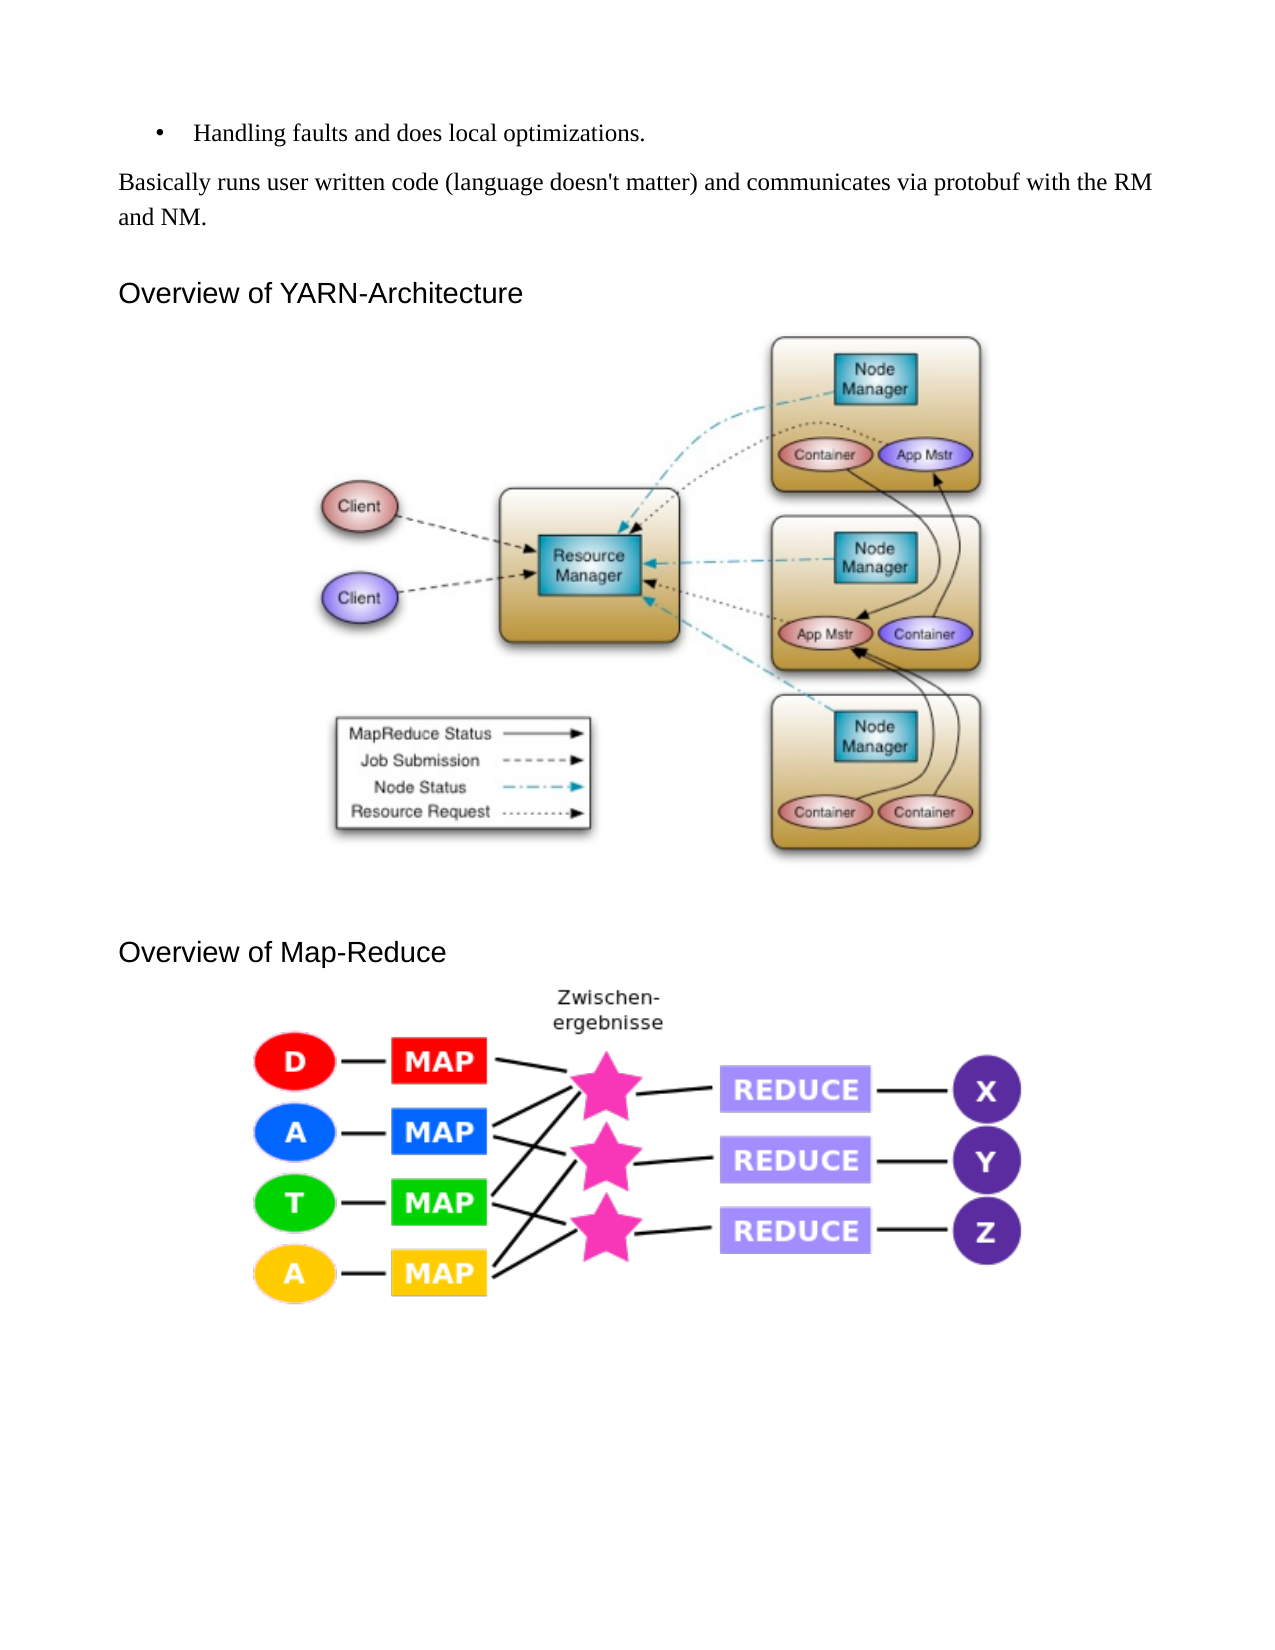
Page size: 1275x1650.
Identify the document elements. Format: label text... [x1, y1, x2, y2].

picture [275, 324, 1000, 868]
picture [246, 981, 1029, 1312]
text Basically runs user written code (language doesn't matter) and communicates via protobuf with the RM and NM. [118, 167, 1157, 230]
subtitle Overview of Map-Reduce [118, 936, 1157, 969]
list Handling faults and does local optimizations. [156, 118, 1157, 147]
subtitle Overview of YARN-Architecture [118, 276, 1157, 309]
